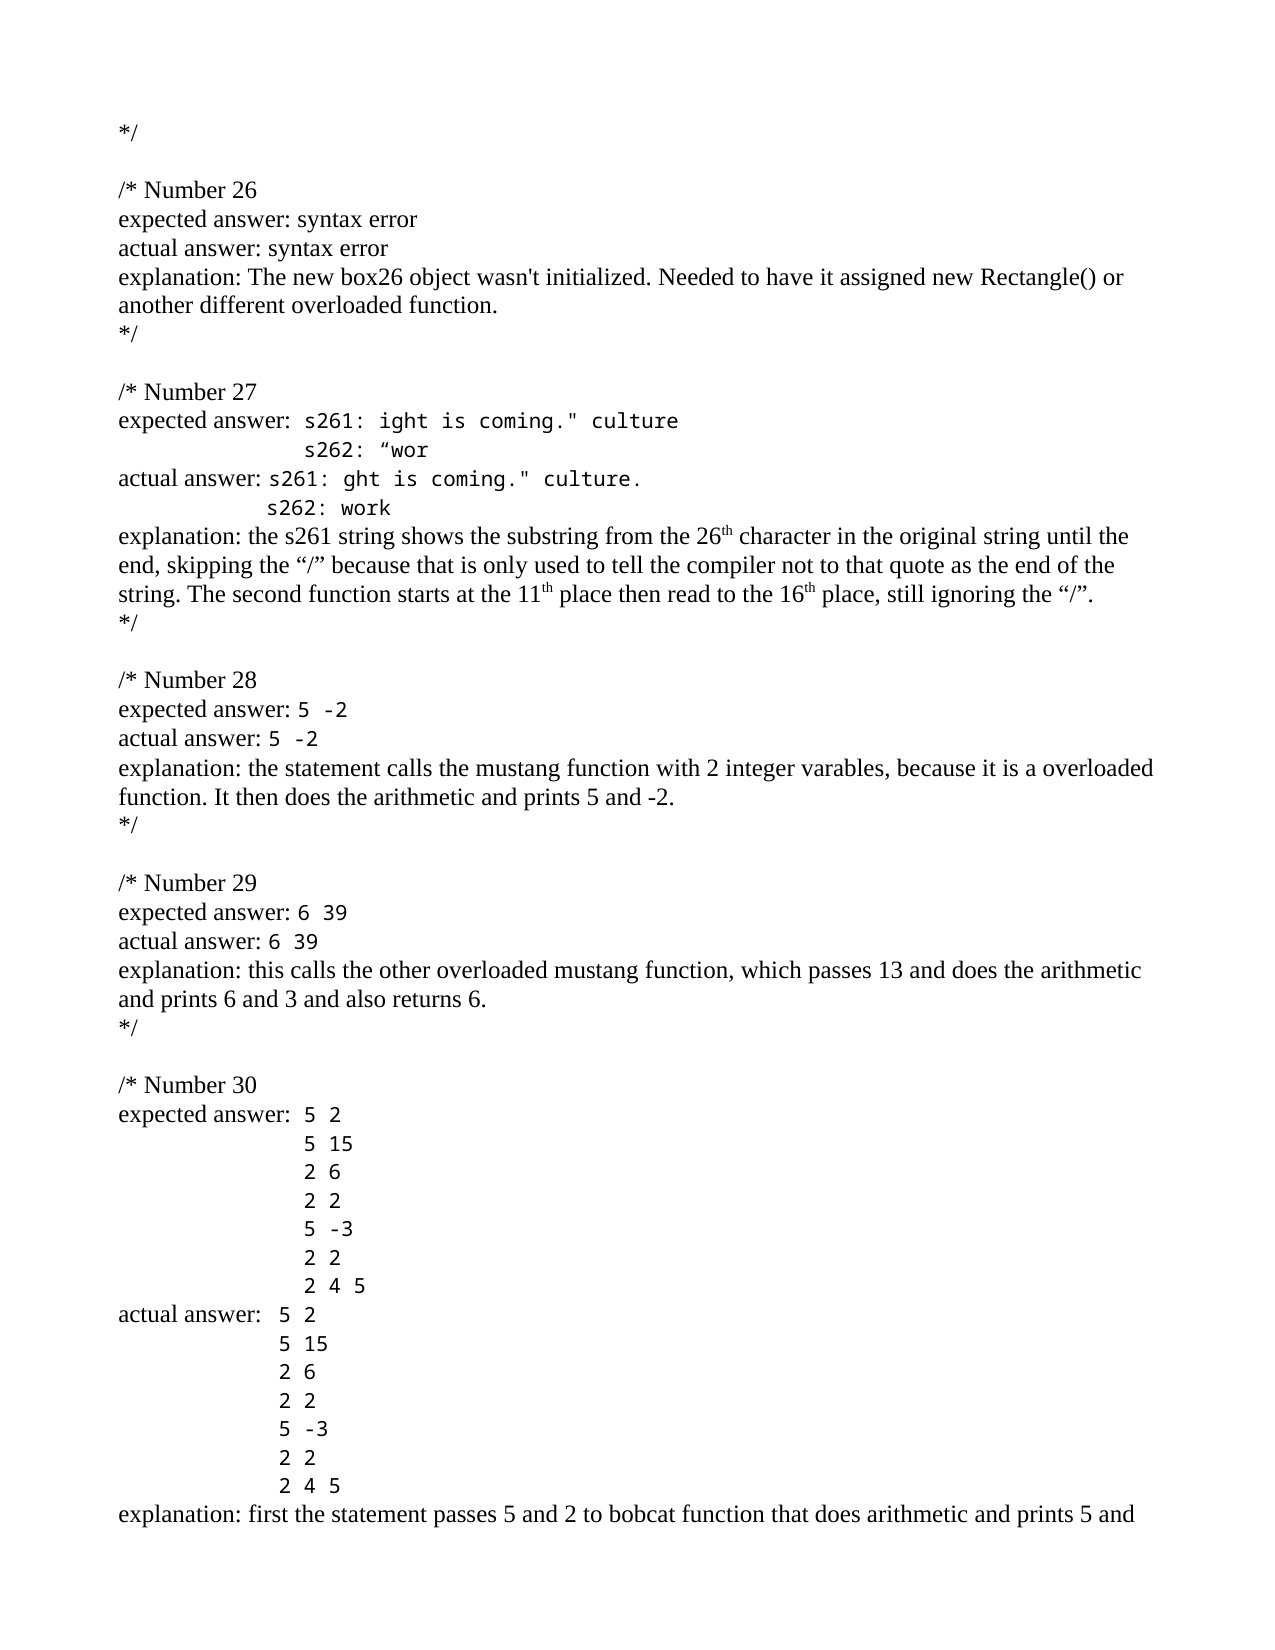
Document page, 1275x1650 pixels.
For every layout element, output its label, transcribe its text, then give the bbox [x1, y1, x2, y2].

text 2 2 [118, 1186, 1157, 1214]
text actual answer: s261: ght is coming." culture. [118, 463, 1157, 493]
text 5 15 [118, 1129, 1157, 1157]
text /* Number 29 [118, 868, 1157, 897]
text */ [118, 319, 1157, 348]
text 5 -3 [118, 1414, 1157, 1443]
text explanation: first the statement passes 5 and 2 to bobcat function that does arithmetic and prints 5 and [118, 1499, 1157, 1528]
text /* Number 27 [118, 377, 1157, 406]
text explanation: The new box26 object wasn't initialized. Needed to have it assigned new Rectangle() or another different overloaded function. [118, 262, 1157, 319]
text 2 6 [118, 1357, 1157, 1386]
text 2 6 [118, 1157, 1157, 1186]
text */ [118, 1013, 1157, 1042]
text actual answer: 5 2 [118, 1299, 1157, 1329]
text 2 2 [118, 1243, 1157, 1271]
text s262: “wor [118, 435, 1157, 463]
text actual answer: syntax error [118, 233, 1157, 262]
text 5 -3 [118, 1214, 1157, 1243]
text expected answer: s261: ight is coming." culture [118, 406, 1157, 435]
text */ [118, 810, 1157, 839]
text */ [118, 118, 1157, 147]
text 2 4 5 [118, 1271, 1157, 1299]
text /* Number 26 [118, 176, 1157, 204]
text 2 4 5 [118, 1471, 1157, 1499]
text /* Number 30 [118, 1071, 1157, 1099]
text expected answer: 6 39 [118, 897, 1157, 926]
text 2 2 [118, 1386, 1157, 1414]
text explanation: the statement calls the mustang function with 2 integer varables, because it is a overloaded function. It then does the arithmetic and prints 5 and -2. [118, 753, 1157, 810]
text actual answer: 6 39 [118, 926, 1157, 956]
text s262: work [118, 493, 1157, 521]
text /* Number 28 [118, 665, 1157, 694]
text explanation: the s261 string shows the substring from the 26th character in the original string until the end, skipping the “/” because that is only used to tell the compiler not to that quote as the end of the string. The second function starts at the 11th place then read to the 16th place, still ignoring the “/”. [118, 521, 1157, 608]
text */ [118, 608, 1157, 636]
text expected answer: 5 -2 [118, 694, 1157, 723]
text actual answer: 5 -2 [118, 723, 1157, 753]
text explanation: this calls the other overloaded mustang function, which passes 13 and does the arithmetic and prints 6 and 3 and also returns 6. [118, 956, 1157, 1013]
text expected answer: syntax error [118, 204, 1157, 233]
text expected answer: 5 2 [118, 1099, 1157, 1129]
text 2 2 [118, 1443, 1157, 1471]
text 5 15 [118, 1329, 1157, 1357]
